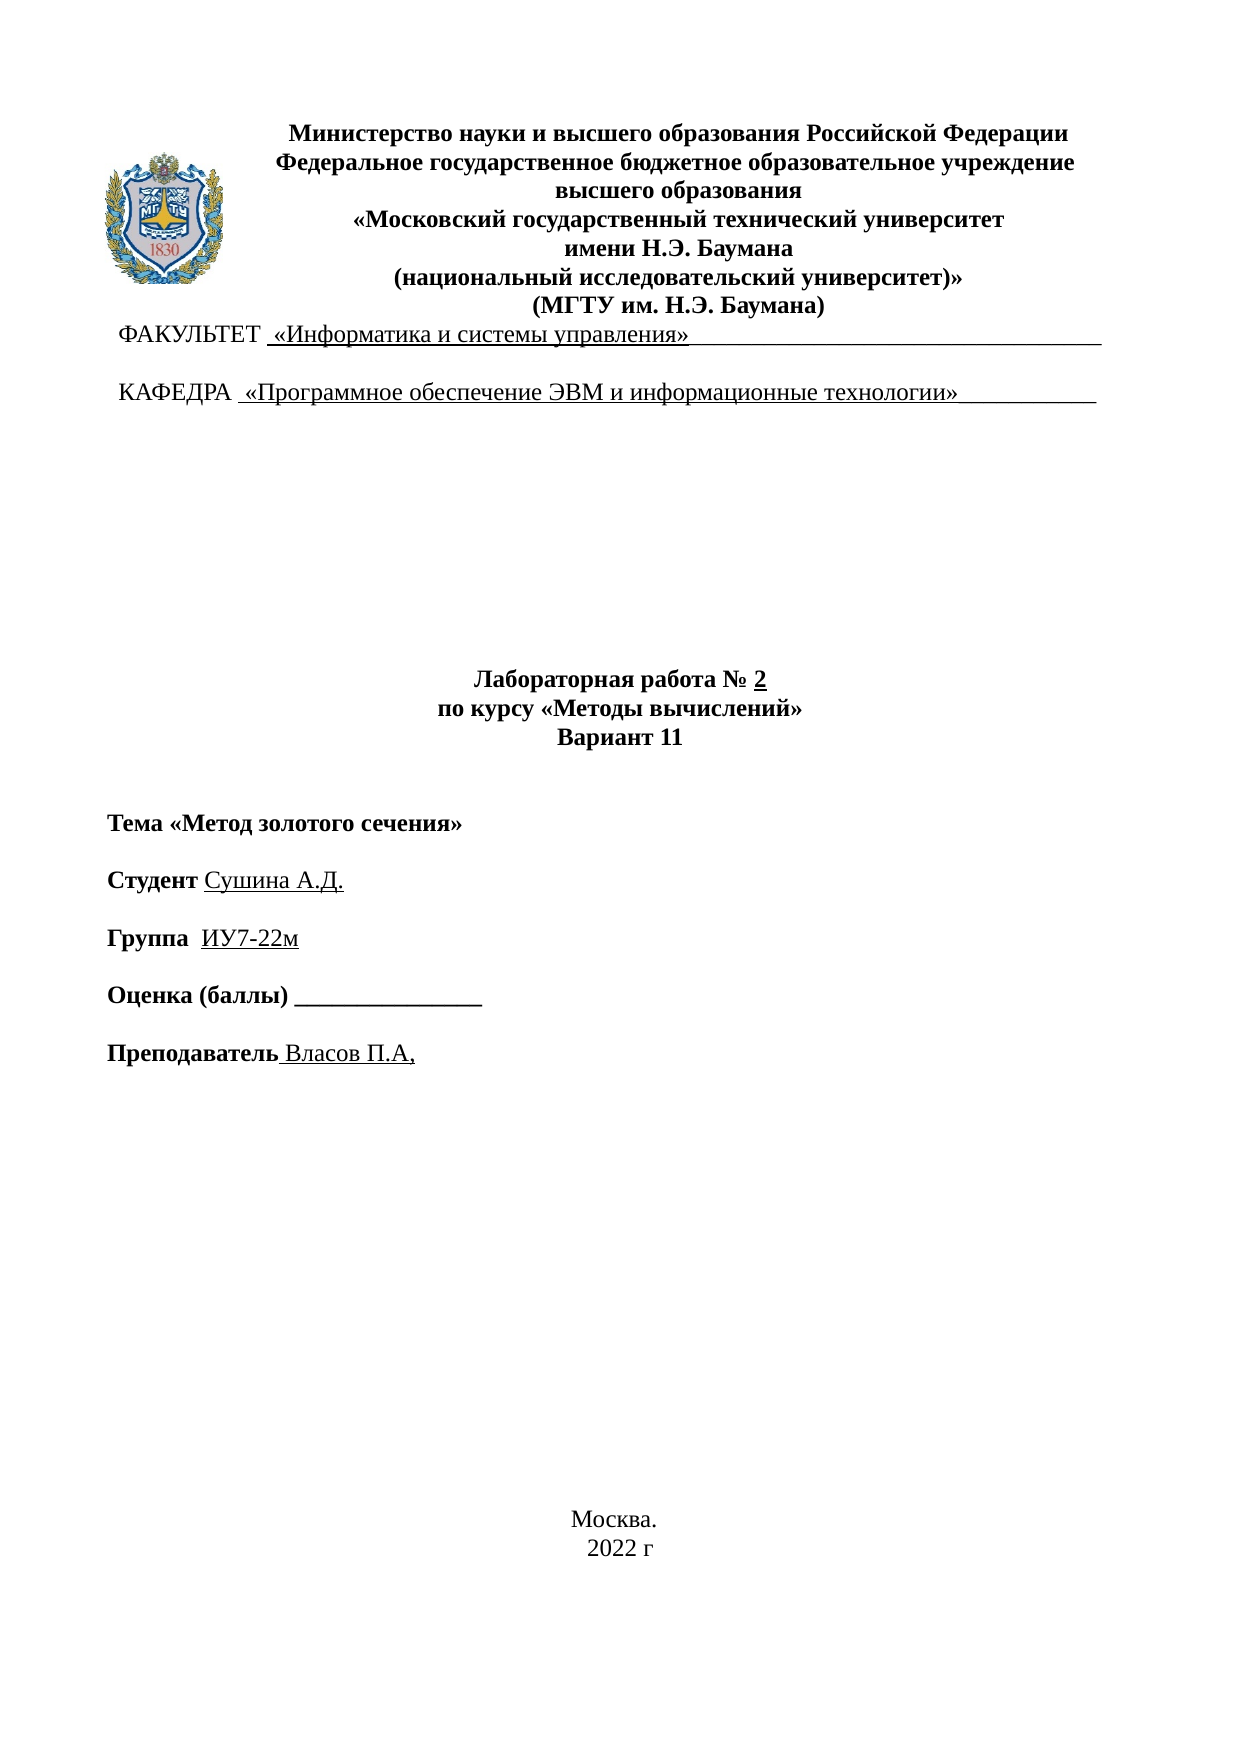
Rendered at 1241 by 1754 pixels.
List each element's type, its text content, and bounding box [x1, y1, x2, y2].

text ФАКУЛЬТЕТ «Информатика и системы управления»_________________________________ [118, 319, 1122, 348]
table_header Тема «Метод золотого сечения» Студент Сушина А.Д. Группа ИУ7-22м Оценка (баллы) _______________ Преподаватель Власов П.А, [96, 808, 1052, 1274]
text по курсу «Методы вычислений» [118, 693, 1122, 722]
text Вариант 11 [118, 722, 1122, 751]
text Москва. [118, 1504, 1122, 1533]
table_header Министерство науки и высшего образования Российской Федерации Федеральное государственное бюджетное образовательное учреждение высшего образования «Московский государственный технический университет имени Н.Э. Баумана (национальный исследовательский университет)» (МГТУ им. Н.Э. Баумана) [240, 118, 1117, 319]
text 2022 г [118, 1533, 1122, 1562]
text Лабораторная работа № 2 [118, 664, 1122, 693]
text КАФЕДРА «Программное обеспечение ЭВМ и информационные технологии»___________ [118, 377, 1122, 406]
picture [104, 152, 225, 289]
table_header [96, 118, 240, 319]
table_header [1052, 808, 1092, 1274]
